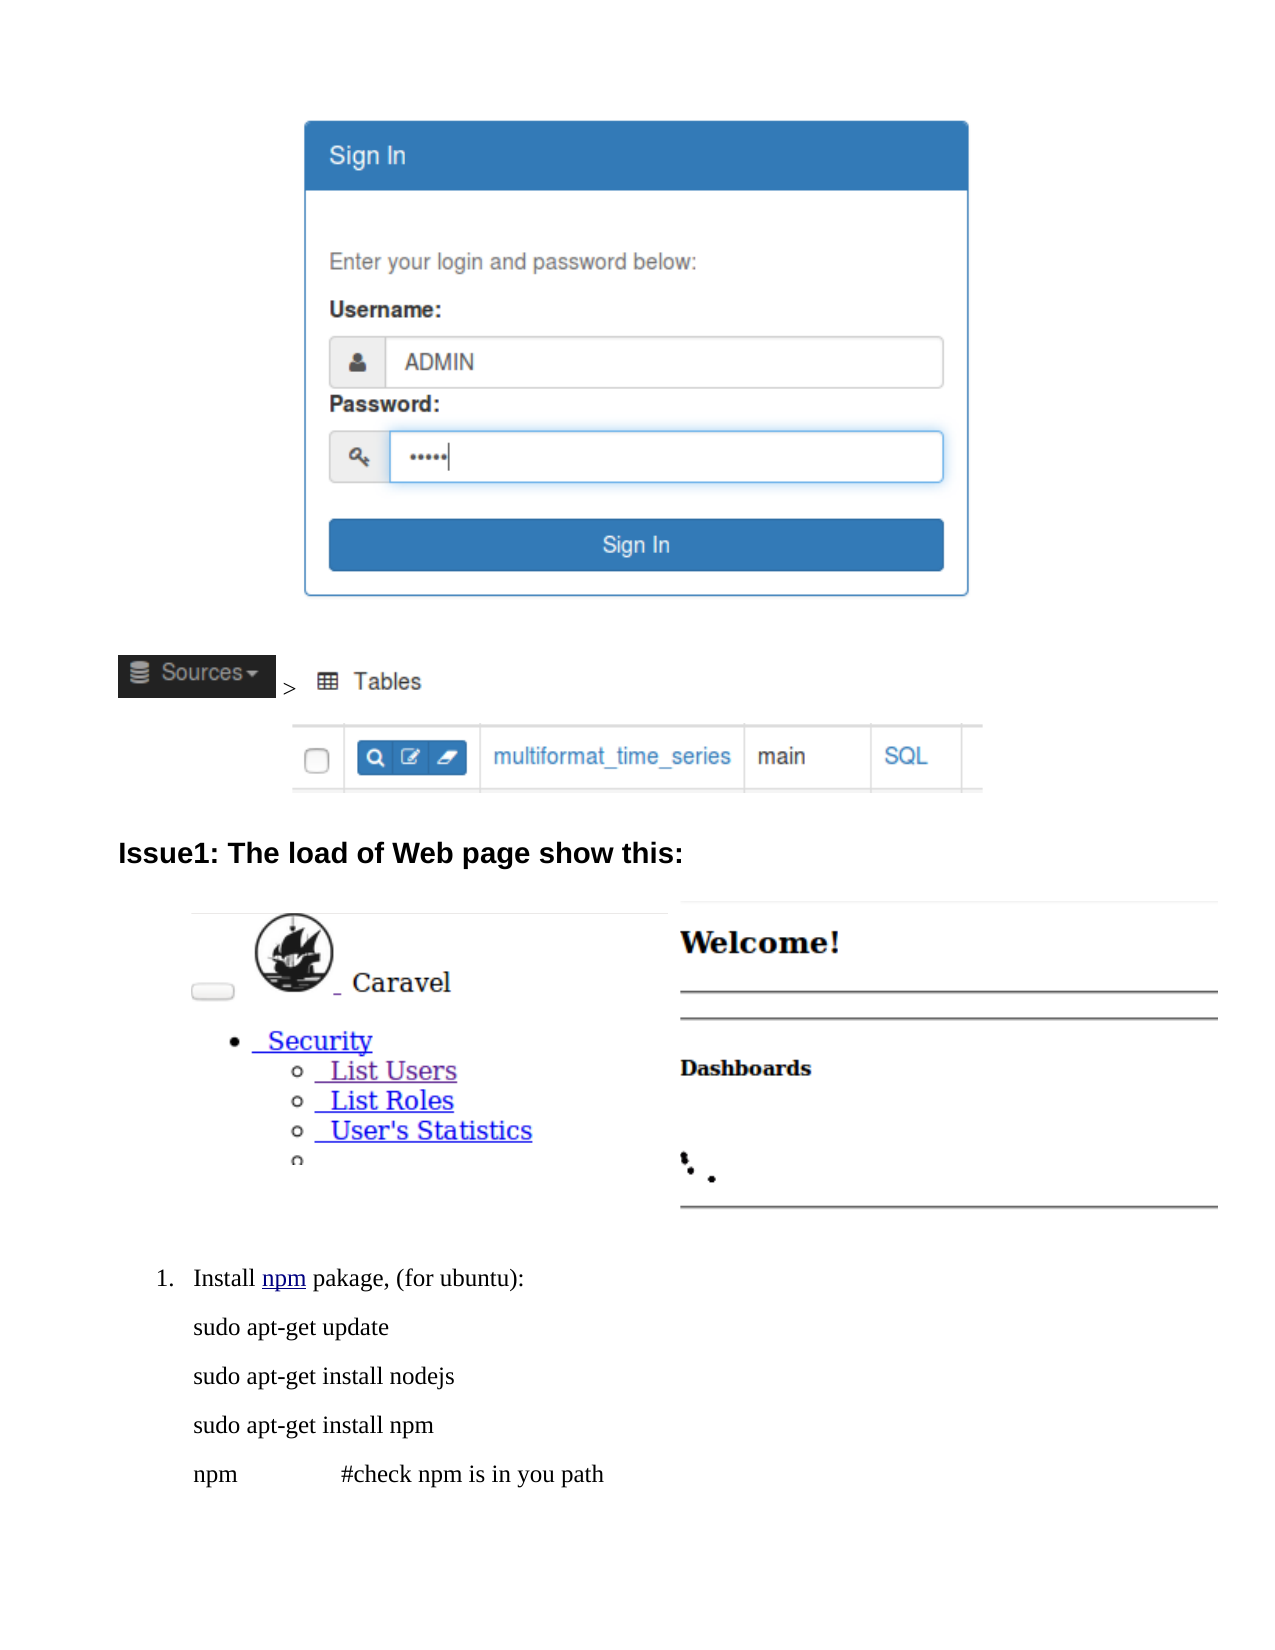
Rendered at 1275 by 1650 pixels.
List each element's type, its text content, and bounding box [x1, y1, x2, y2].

picture [302, 666, 436, 698]
picture [303, 118, 972, 601]
picture [292, 723, 983, 793]
text > [118, 656, 1157, 703]
picture [191, 913, 668, 1165]
list sudo apt-get install nodejs [156, 1361, 1157, 1389]
subtitle Issue1: The load of Web page show this: [118, 836, 1157, 870]
picture [680, 901, 1218, 1214]
list sudo apt-get install npm [156, 1410, 1157, 1438]
list Install npm pakage, (for ubuntu): [156, 1263, 1157, 1291]
list npm #check npm is in you path [156, 1459, 1157, 1488]
list sudo apt-get update [156, 1312, 1157, 1340]
picture [118, 655, 276, 698]
